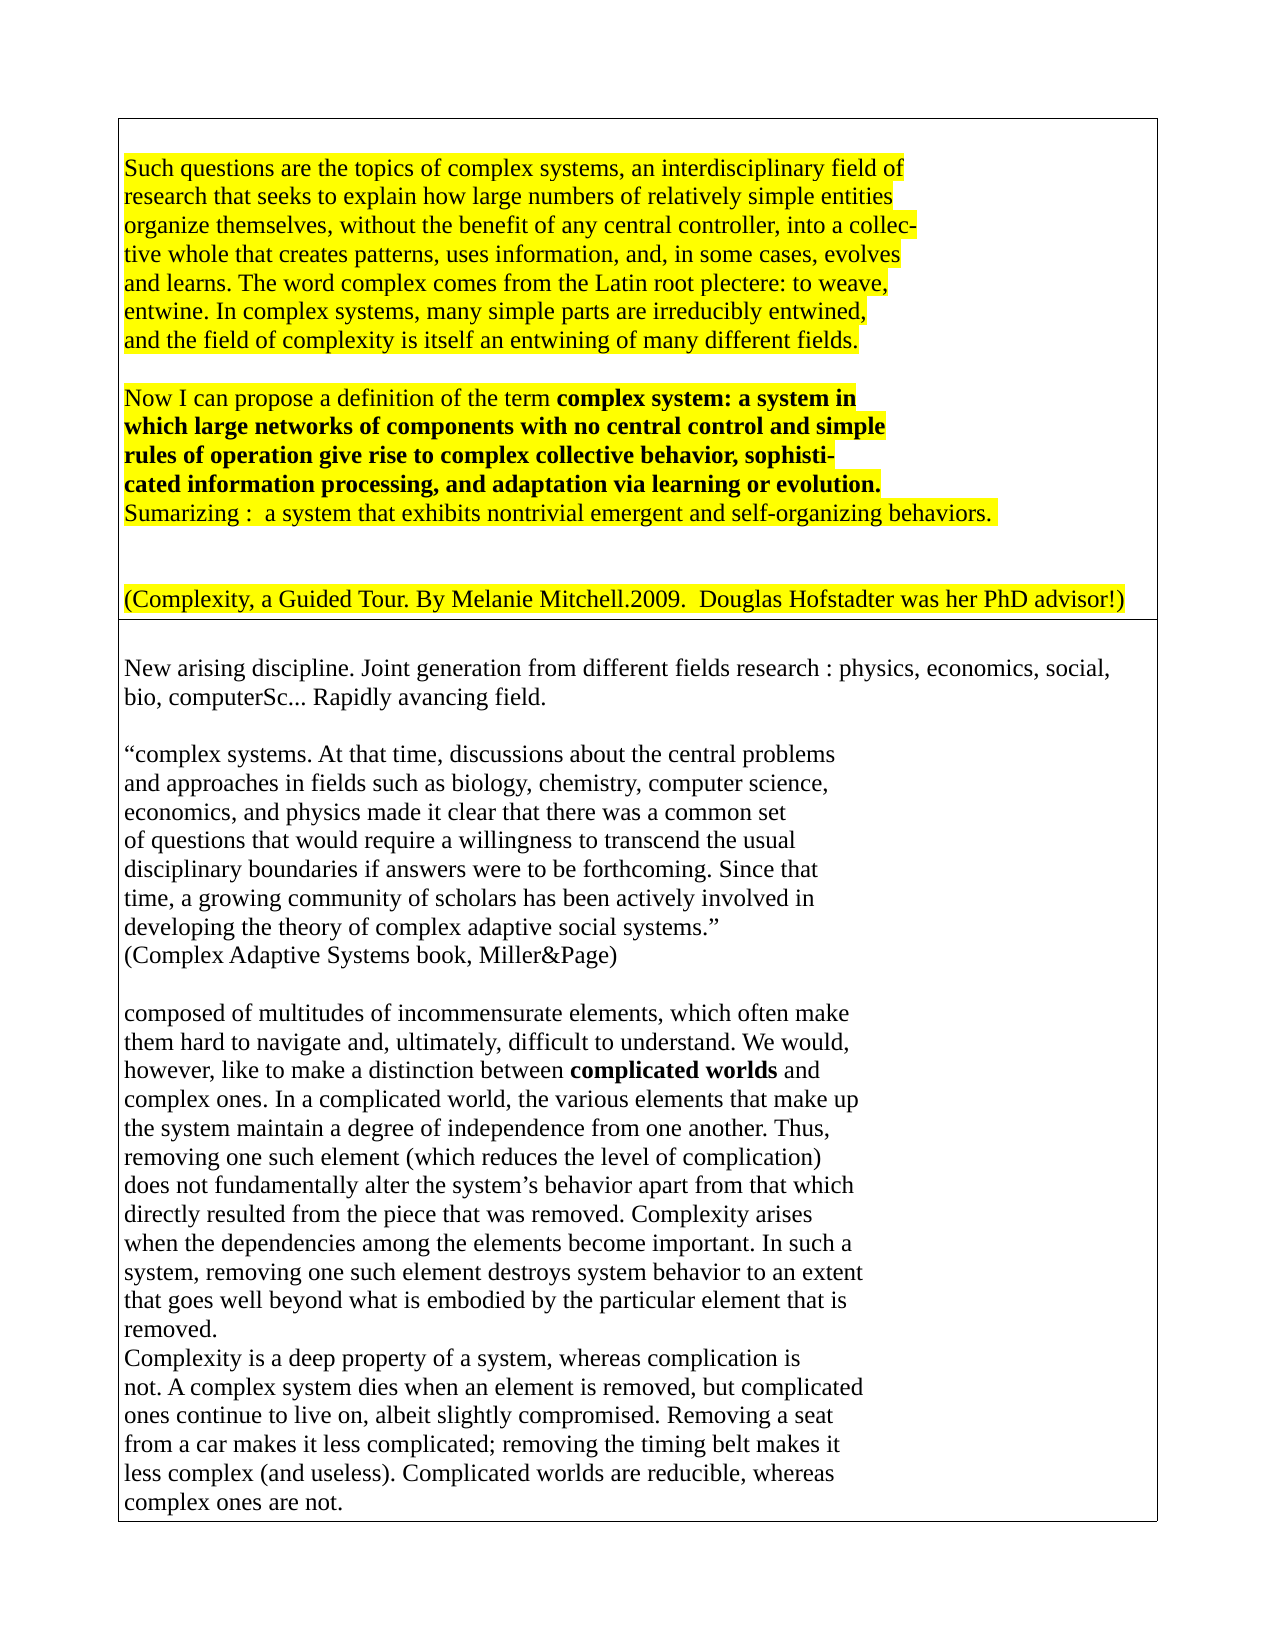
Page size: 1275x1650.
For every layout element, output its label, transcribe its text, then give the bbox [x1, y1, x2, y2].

table_cell Such questions are the topics of complex systems, an interdisciplinary field of research that seeks to explain how large numbers of relatively simple entities organize themselves, without the benefit of any central controller, into a collec- tive whole that creates patterns, uses information, and, in some cases, evolves and learns. The word complex comes from the Latin root plectere: to weave, entwine. In complex systems, many simple parts are irreducibly entwined, and the field of complexity is itself an entwining of many different fields. Now I can propose a definition of the term complex system: a system in which large networks of components with no central control and simple rules of operation give rise to complex collective behavior, sophisti- cated information processing, and adaptation via learning or evolution. Sumarizing : a system that exhibits nontrivial emergent and self-organizing behaviors. (Complexity, a Guided Tour. By Melanie Mitchell.2009. Douglas Hofstadter was her PhD advisor!) [119, 119, 1157, 618]
table_cell New arising discipline. Joint generation from different fields research : physics, economics, social, bio, computerSc... Rapidly avancing field. “complex systems. At that time, discussions about the central problems and approaches in fields such as biology, chemistry, computer science, economics, and physics made it clear that there was a common set of questions that would require a willingness to transcend the usual disciplinary boundaries if answers were to be forthcoming. Since that time, a growing community of scholars has been actively involved in developing the theory of complex adaptive social systems.” (Complex Adaptive Systems book, Miller&Page) composed of multitudes of incommensurate elements, which often make them hard to navigate and, ultimately, difficult to understand. We would, however, like to make a distinction between complicated worlds and complex ones. In a complicated world, the various elements that make up the system maintain a degree of independence from one another. Thus, removing one such element (which reduces the level of complication) does not fundamentally alter the system’s behavior apart from that which directly resulted from the piece that was removed. Complexity arises when the dependencies among the elements become important. In such a system, removing one such element destroys system behavior to an extent that goes well beyond what is embodied by the particular element that is removed. Complexity is a deep property of a system, whereas complication is not. A complex system dies when an element is removed, but complicated ones continue to live on, albeit slightly compromised. Removing a seat from a car makes it less complicated; removing the timing belt makes it less complex (and useless). Complicated worlds are reducible, whereas complex ones are not. [119, 620, 1157, 1521]
